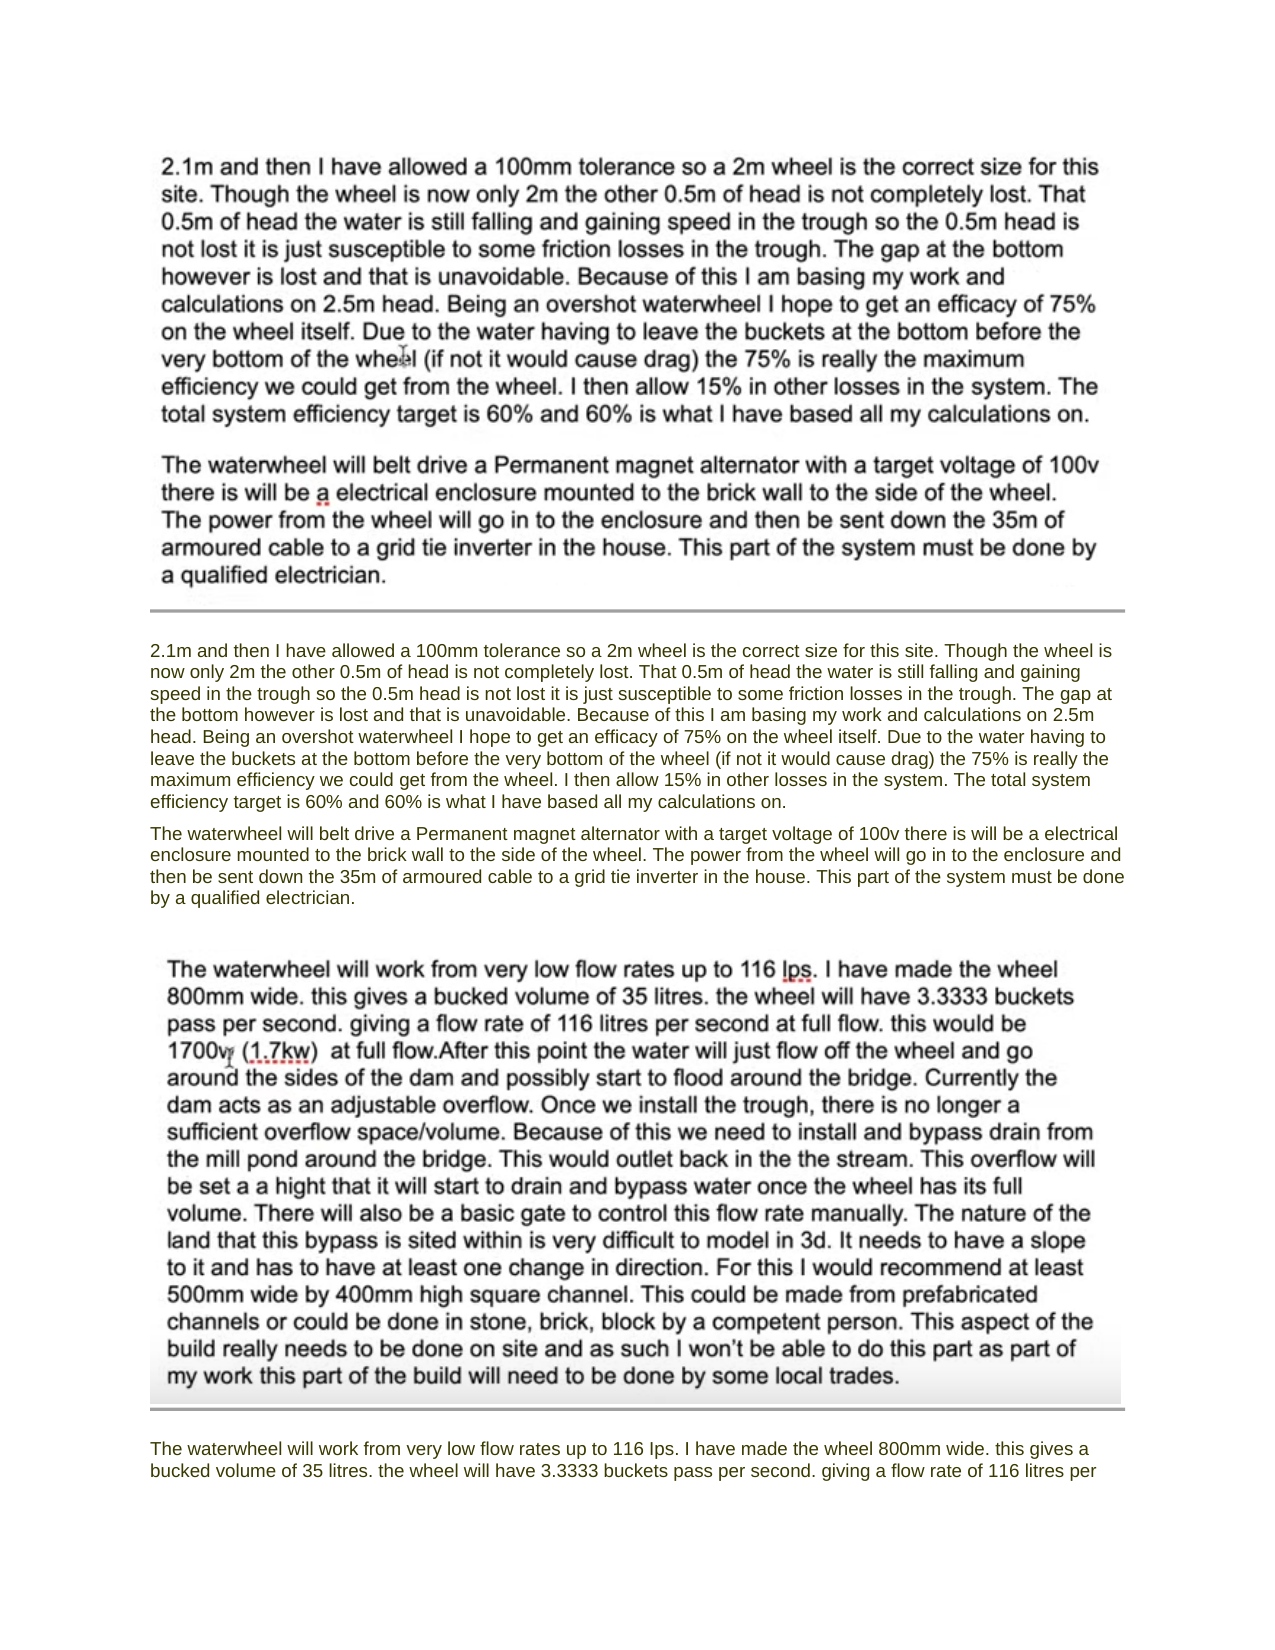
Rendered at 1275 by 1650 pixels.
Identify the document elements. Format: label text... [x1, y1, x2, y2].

text The waterwheel will belt drive a Permanent magnet alternator with a target voltage of 100v there is will be a electrical enclosure mounted to the brick wall to the side of the wheel. The power from the wheel will go in to the enclosure and then be sent down the 35m of armoured cable to a grid tie inverter in the house. This part of the system must be done by a qualified electrician. [150, 822, 1125, 909]
text 2.1m and then I have allowed a 100mm tolerance so a 2m wheel is the correct size for this site. Though the wheel is now only 2m the other 0.5m of head is not completely lost. That 0.5m of head the water is still falling and gaining speed in the trough so the 0.5m head is not lost it is just susceptible to some friction losses in the trough. The gap at the bottom however is lost and that is unavoidable. Because of this I am basing my work and calculations on 2.5m head. Being an overshot waterwheel I hope to get an efficacy of 75% on the wheel itself. Due to the water having to leave the buckets at the bottom before the very bottom of the wheel (if not it would cause drag) the 75% is really the maximum efficiency we could get from the wheel. I then allow 15% in other losses in the system. The total system efficiency target is 60% and 60% is what I have based all my calculations on. [150, 639, 1125, 812]
picture [150, 150, 1121, 606]
picture [150, 949, 1121, 1404]
text The waterwheel will work from very low flow rates up to 116 Ips. I have made the wheel 800mm wide. this gives a bucked volume of 35 litres. the wheel will have 3.3333 buckets pass per second. giving a flow rate of 116 litres per [150, 1438, 1125, 1481]
